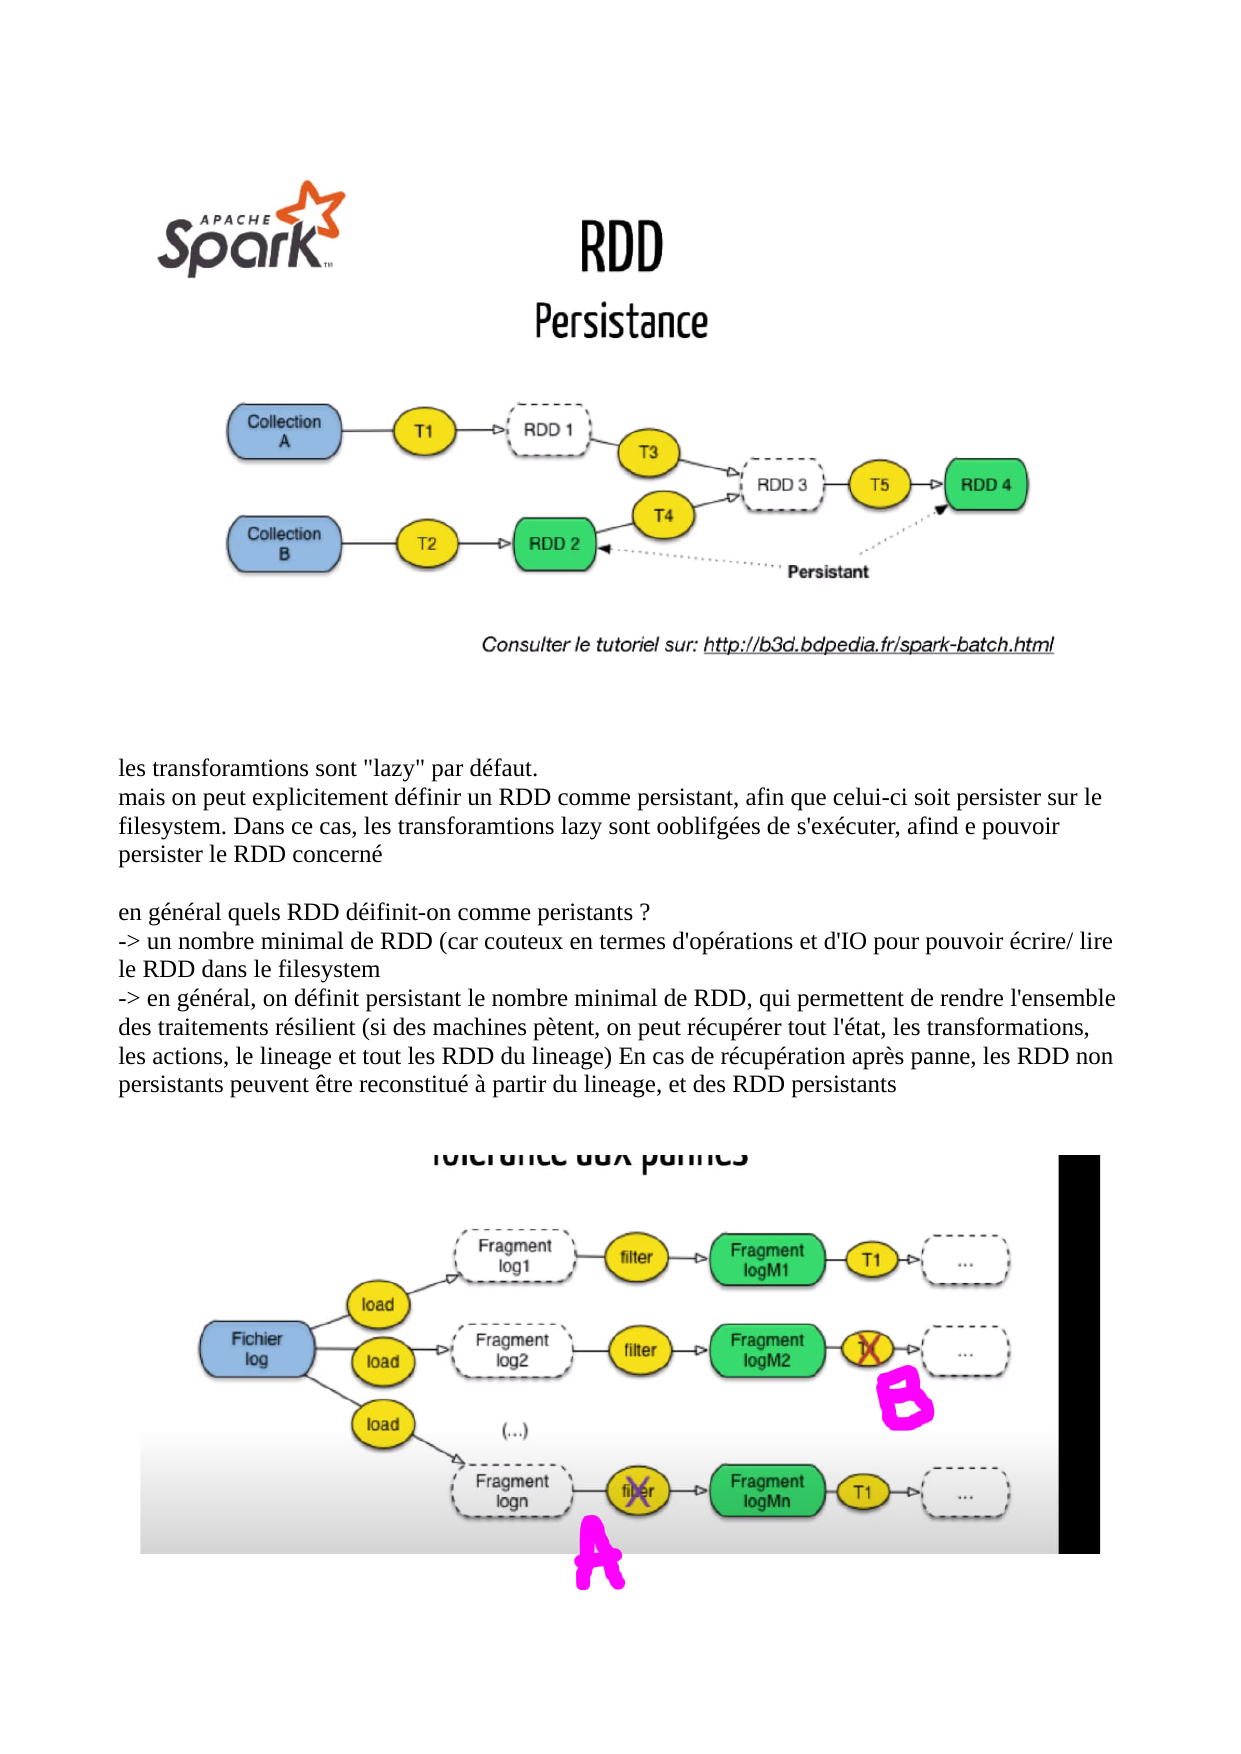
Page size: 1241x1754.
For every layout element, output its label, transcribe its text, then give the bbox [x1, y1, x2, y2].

text -> en général, on définit persistant le nombre minimal de RDD, qui permettent de rendre l'ensemble des traitements résilient (si des machines pètent, on peut récupérer tout l'état, les transformations, les actions, le lineage et tout les RDD du lineage) En cas de récupération après panne, les RDD non persistants peuvent être reconstitué à partir du lineage, et des RDD persistants [118, 983, 1122, 1098]
text en général quels RDD déifinit-on comme peristants ? [118, 897, 1122, 926]
text les transforamtions sont "lazy" par défaut. [118, 753, 1122, 782]
text mais on peut explicitement définir un RDD comme persistant, afin que celui-ci soit persister sur le filesystem. Dans ce cas, les transforamtions lazy sont ooblifgées de s'exécuter, afind e pouvoir persister le RDD concerné [118, 782, 1122, 868]
picture [156, 175, 1084, 725]
text -> un nombre minimal de RDD (car couteux en termes d'opérations et d'IO pour pouvoir écrire/ lire le RDD dans le filesystem [118, 926, 1122, 983]
picture [140, 1155, 1100, 1590]
